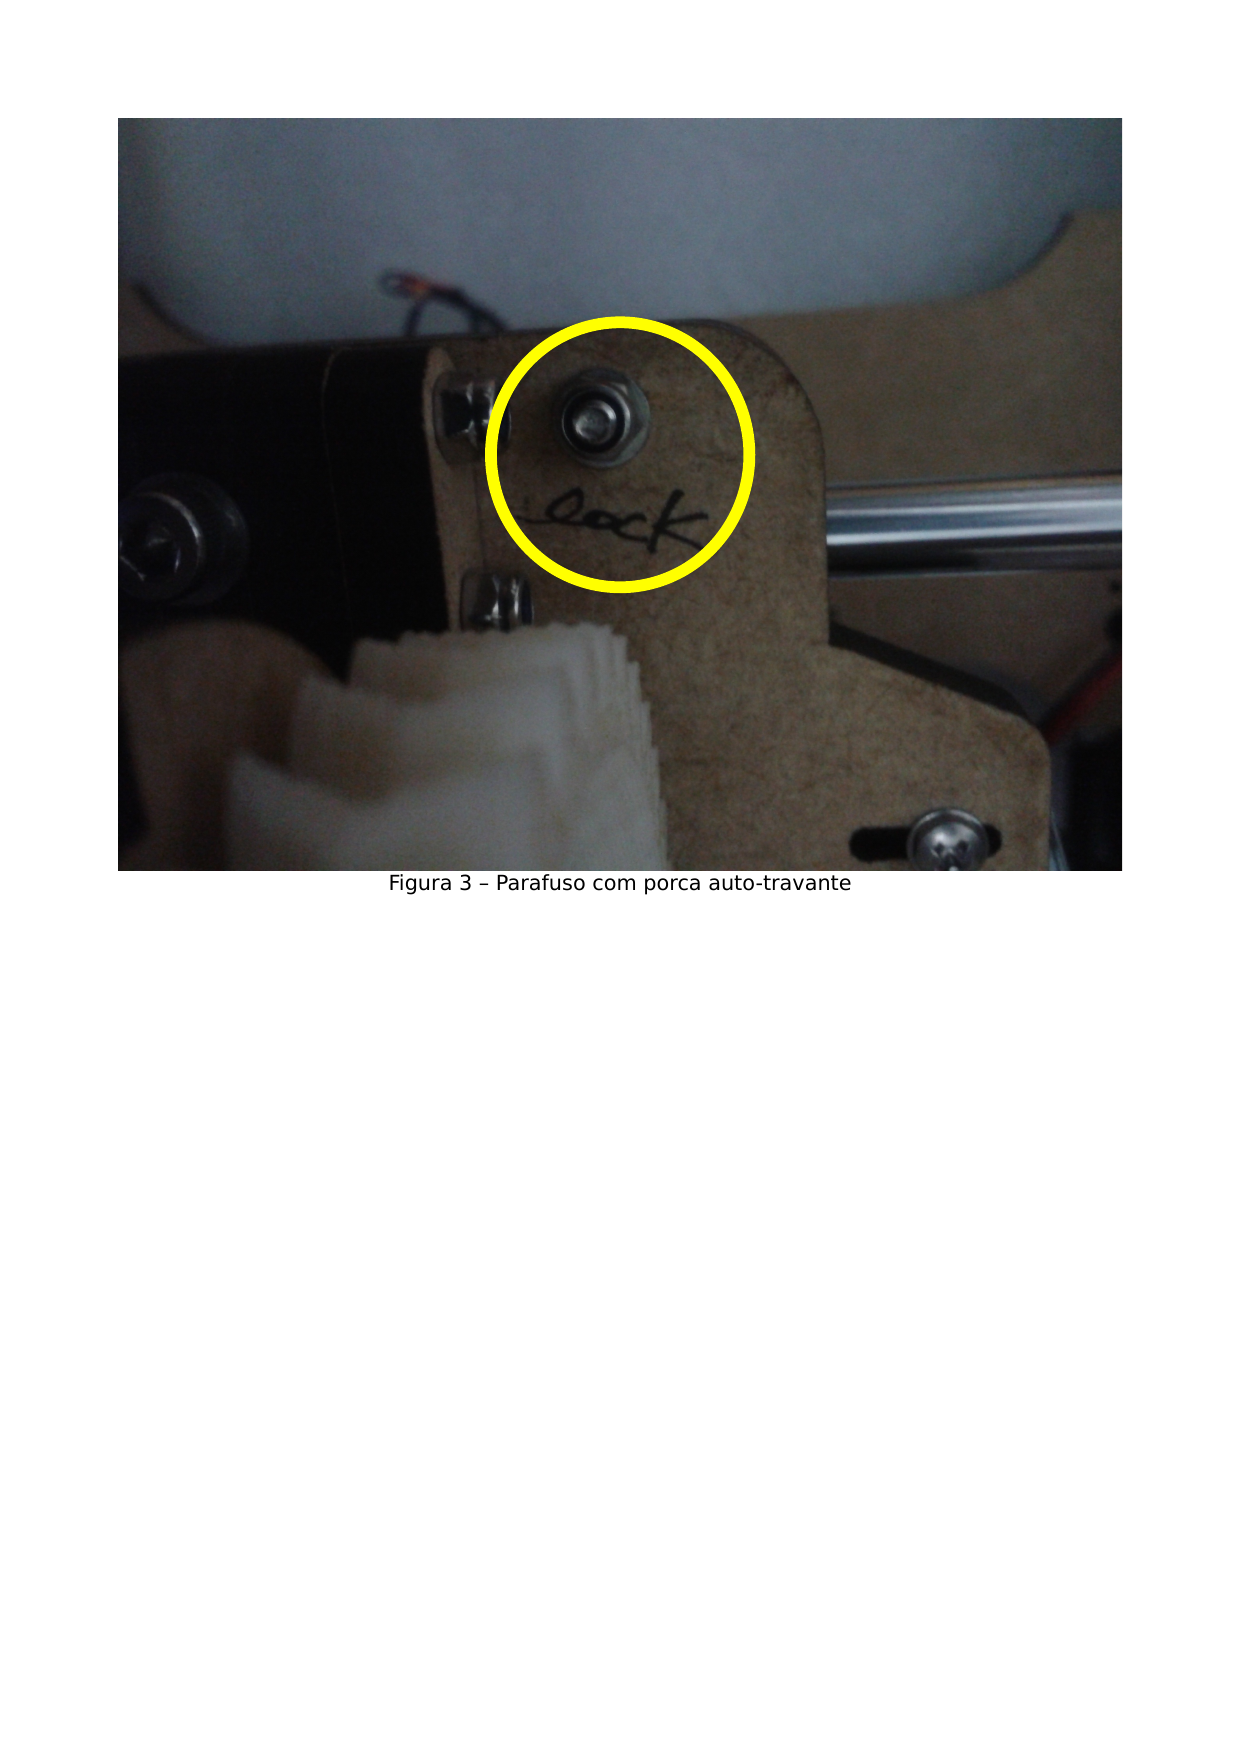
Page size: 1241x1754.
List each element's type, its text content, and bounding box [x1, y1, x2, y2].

picture [118, 118, 1123, 871]
text Figura 3 – Parafuso com porca auto-travante [118, 871, 1122, 895]
